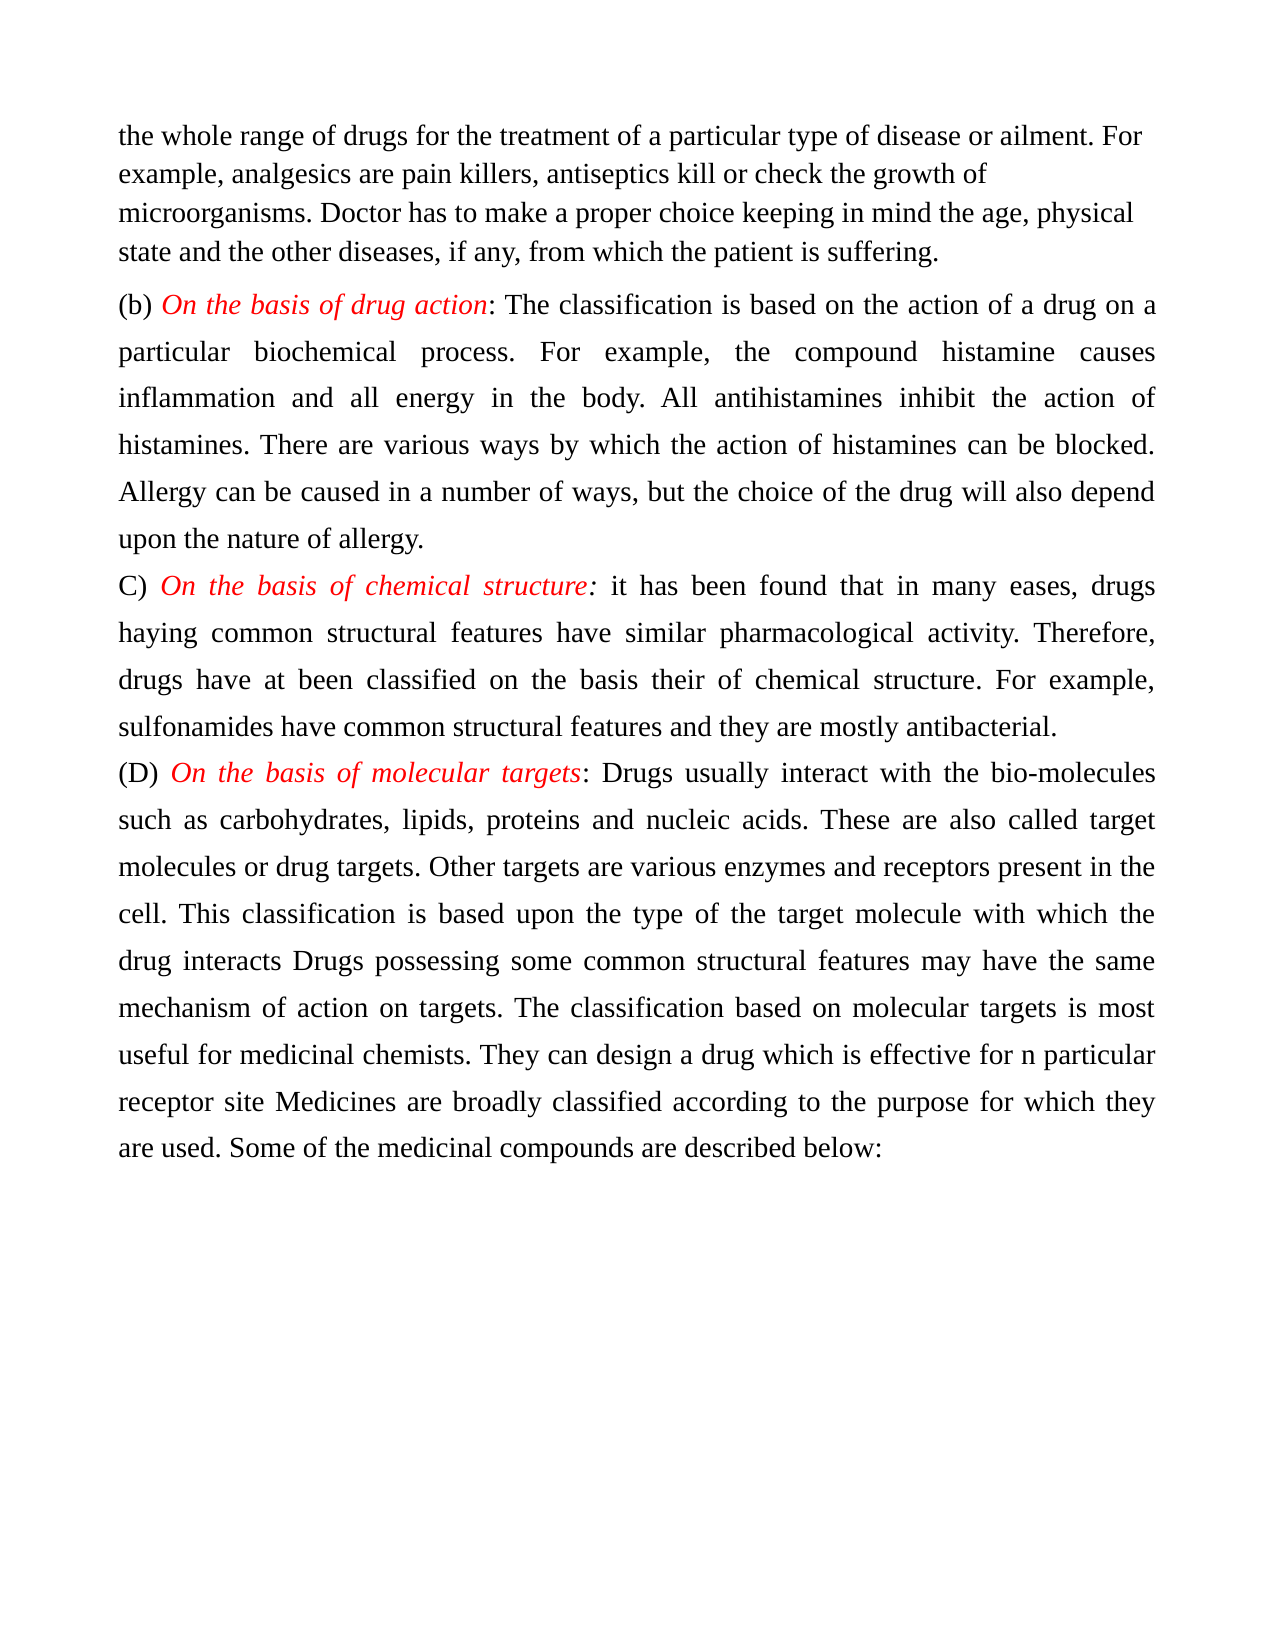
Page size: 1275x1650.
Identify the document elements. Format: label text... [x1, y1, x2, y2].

text (D) On the basis of molecular targets: Drugs usually interact with the bio-molecules such as carbohydrates, lipids, proteins and nucleic acids. These are also called target molecules or drug targets. Other targets are various enzymes and receptors present in the cell. This classification is based upon the type of the target molecule with which the drug interacts Drugs possessing some common structural features may have the same mechanism of action on targets. The classification based on molecular targets is most useful for medicinal chemists. They can design a drug which is effective for n particular receptor site Medicines are broadly classified according to the purpose for which they are used. Some of the medicinal compounds are described below: [118, 756, 1157, 1164]
text C) On the basis of chemical structure: it has been found that in many eases, drugs haying common structural features have similar pharmacological activity. Therefore, drugs have at been classified on the basis their of chemical structure. For example, sulfonamides have common structural features and they are mostly antibacterial. [118, 568, 1157, 742]
text (b) On the basis of drug action: The classification is based on the action of a drug on a particular biochemical process. For example, the compound histamine causes inflammation and all energy in the body. All antihistamines inhibit the action of histamines. There are various ways by which the action of histamines can be blocked. Allergy can be caused in a number of ways, but the choice of the drug will also depend upon the nature of allergy. [118, 287, 1157, 555]
text the whole range of drugs for the treatment of a particular type of disease or ailment. For example, analgesics are pain killers, antiseptics kill or check the growth of microorganisms. Doctor has to make a proper choice keeping in mind the age, physical state and the other diseases, if any, from which the patient is suffering. [118, 118, 1157, 267]
